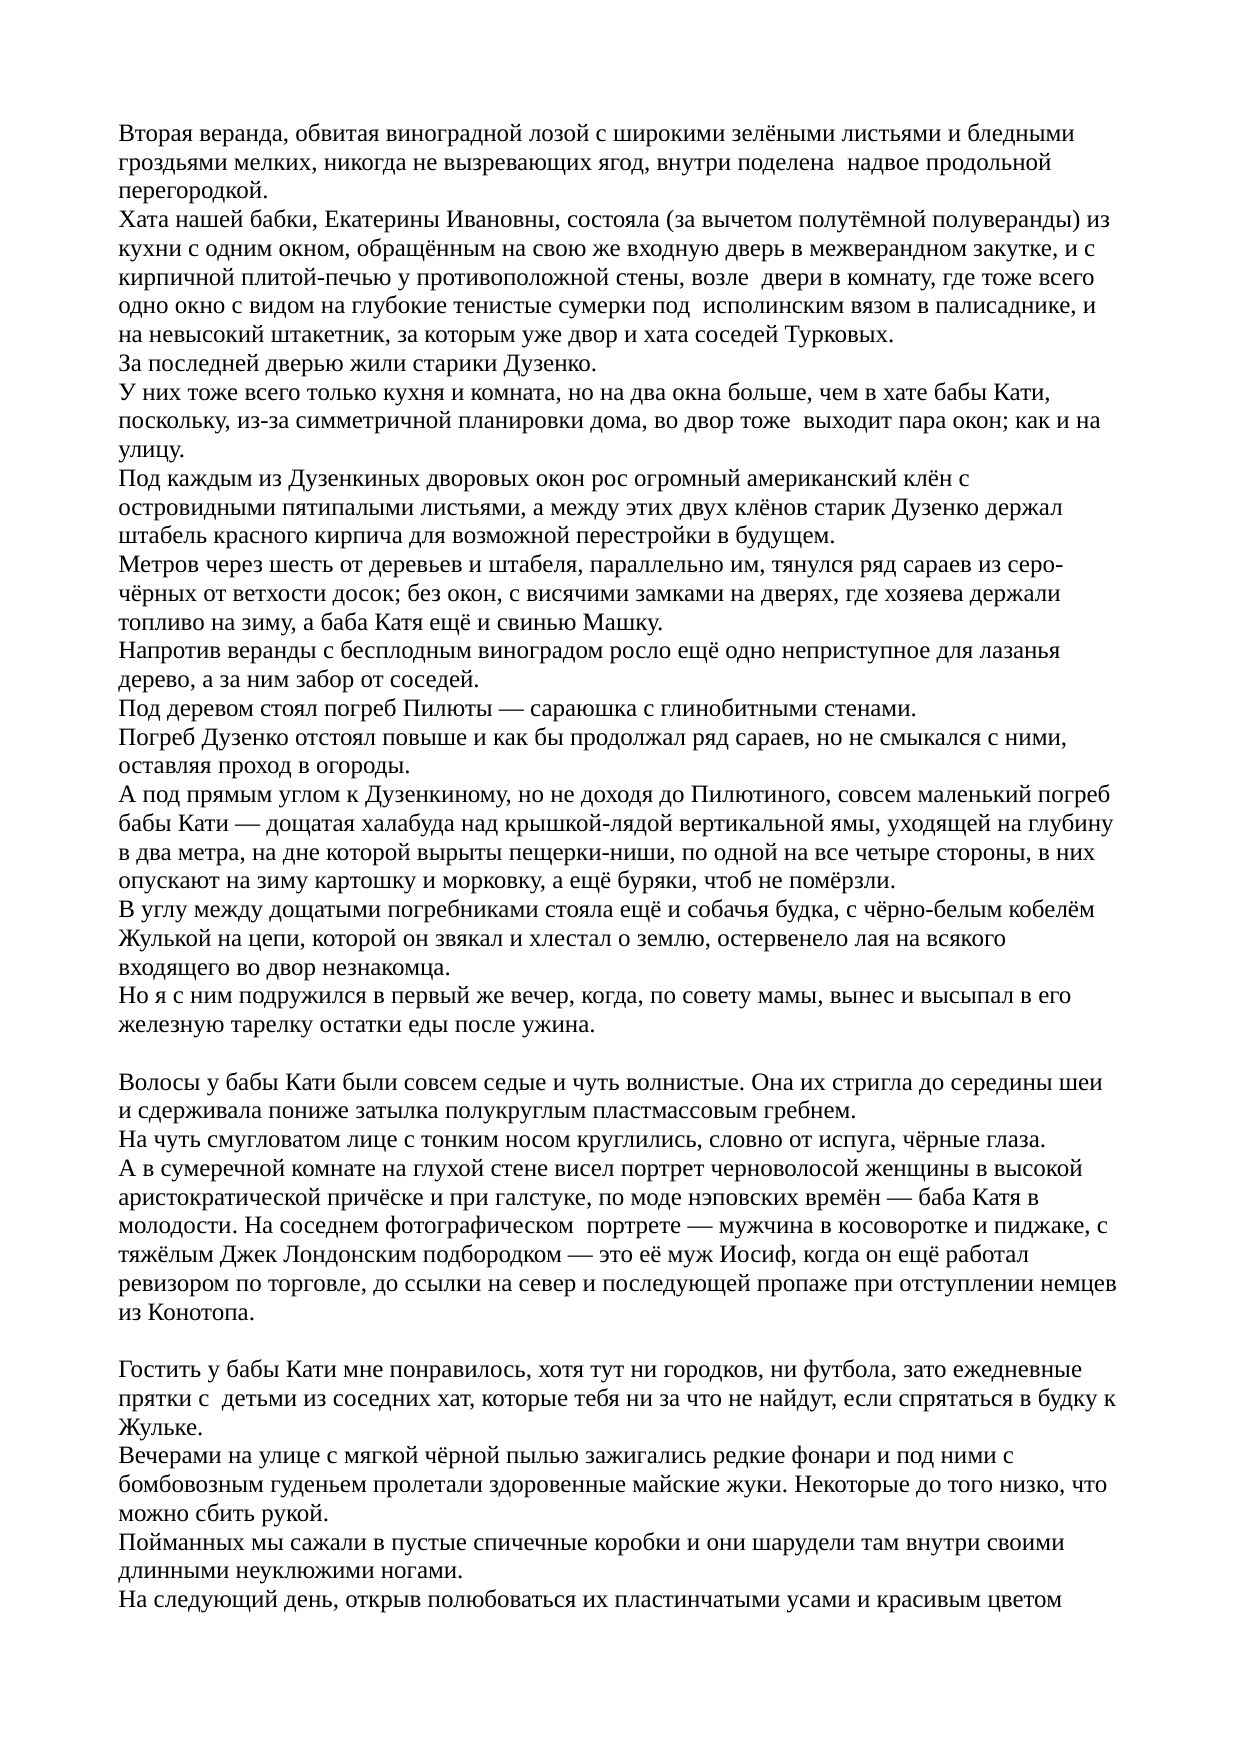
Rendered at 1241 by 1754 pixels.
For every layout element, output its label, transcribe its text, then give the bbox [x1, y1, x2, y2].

text Напротив веранды с бесплодным виноградом росло ещё одно неприступное для лазанья дерево, а за ним забор от соседей. [118, 636, 1122, 693]
text Вторая веранда, обвитая виноградной лозой с широкими зелёными листьями и бледными гроздьями мелких, никогда не вызревающих ягод, внутри поделена надвое продольной перегородкой. [118, 118, 1122, 204]
text За последней дверью жили старики Дузенко. [118, 348, 1122, 377]
text Под каждым из Дузенкиных дворовых окон рос огромный американский клён с островидными пятипалыми листьями, а между этих двух клёнов старик Дузенко держал штабель красного кирпича для возможной перестройки в будущем. [118, 463, 1122, 549]
text Метров через шесть от деревьев и штабеля, параллельно им, тянулся ряд сараев из серо-чёрных от ветхости досок; без окон, с висячими замками на дверях, где хозяева держали топливо на зиму, а баба Катя ещё и свинью Машку. [118, 549, 1122, 636]
text Пойманных мы сажали в пустые спичечные коробки и они шарудели там внутри своими длинными неуклюжими ногами. [118, 1527, 1122, 1584]
text Погреб Дузенко отстоял повыше и как бы продолжал ряд сараев, но не смыкался с ними, оставляя проход в огороды. [118, 722, 1122, 779]
text Волосы у бабы Кати были совсем седые и чуть волнистые. Она их стригла до середины шеи и сдерживала пониже затылка полукруглым пластмассовым гребнем. [118, 1067, 1122, 1124]
text Гостить у бабы Кати мне понравилось, хотя тут ни городков, ни футбола, зато ежедневные прятки с детьми из соседних хат, которые тебя ни за что не найдут, если спрятаться в будку к Жульке. [118, 1354, 1122, 1441]
text На чуть смугловатом лице с тонким носом круглились, словно от испуга, чёрные глаза. [118, 1124, 1122, 1153]
text Под деревом стоял погреб Пилюты — сараюшка с глинобитными стенами. [118, 693, 1122, 722]
text Вечерами на улице с мягкой чёрной пылью зажигались редкие фонари и под ними с бомбовозным гуденьем пролетали здоровенные майские жуки. Некоторые до того низко, что можно сбить рукой. [118, 1441, 1122, 1527]
text А под прямым углом к Дузенкиному, но не доходя до Пилютиного, совсем маленький погреб бабы Кати — дощатая халабуда над крышкой-лядой вертикальной ямы, уходящей на глубину в два метра, на дне которой вырыты пещерки-ниши, по одной на все четыре стороны, в них опускают на зиму картошку и морковку, а ещё буряки, чтоб не помёрзли. [118, 779, 1122, 894]
text На следующий день, открыв полюбоваться их пластинчатыми усами и красивым цветом [118, 1584, 1122, 1613]
text В углу между дощатыми погребниками стояла ещё и собачья будка, с чёрно-белым кобелём Жулькой на цепи, которой он звякал и хлестал о землю, остервенело лая на всякого входящего во двор незнакомца. [118, 894, 1122, 981]
text А в сумеречной комнате на глухой стене висел портрет черноволосой женщины в высокой аристократической причёске и при галстуке, по моде нэповских времён — баба Катя в молодости. На соседнем фотографическом портрете — мужчина в косоворотке и пиджаке, с тяжёлым Джек Лондонским подбородком — это её муж Иосиф, когда он ещё работал ревизором по торговле, до ссылки на север и последующей пропаже при отступлении немцев из Конотопа. [118, 1153, 1122, 1326]
text Хата нашей бабки, Екатерины Ивановны, состояла (за вычетом полутёмной полуверанды) из кухни с одним окном, обращённым на свою же входную дверь в межверандном закутке, и с кирпичной плитой-печью у противоположной стены, возле двери в комнату, где тоже всего одно окно с видом на глубокие тенистые сумерки под исполинским вязом в палисаднике, и на невысокий штакетник, за которым уже двор и хата соседей Турковых. [118, 204, 1122, 348]
text У них тоже всего только кухня и комната, но на два окна больше, чем в хате бабы Кати, поскольку, из-за симметричной планировки дома, во двор тоже выходит пара окон; как и на улицу. [118, 377, 1122, 463]
text Но я с ним подружился в первый же вечер, когда, по совету мамы, вынес и высыпал в его железную тарелку остатки еды после ужина. [118, 981, 1122, 1038]
